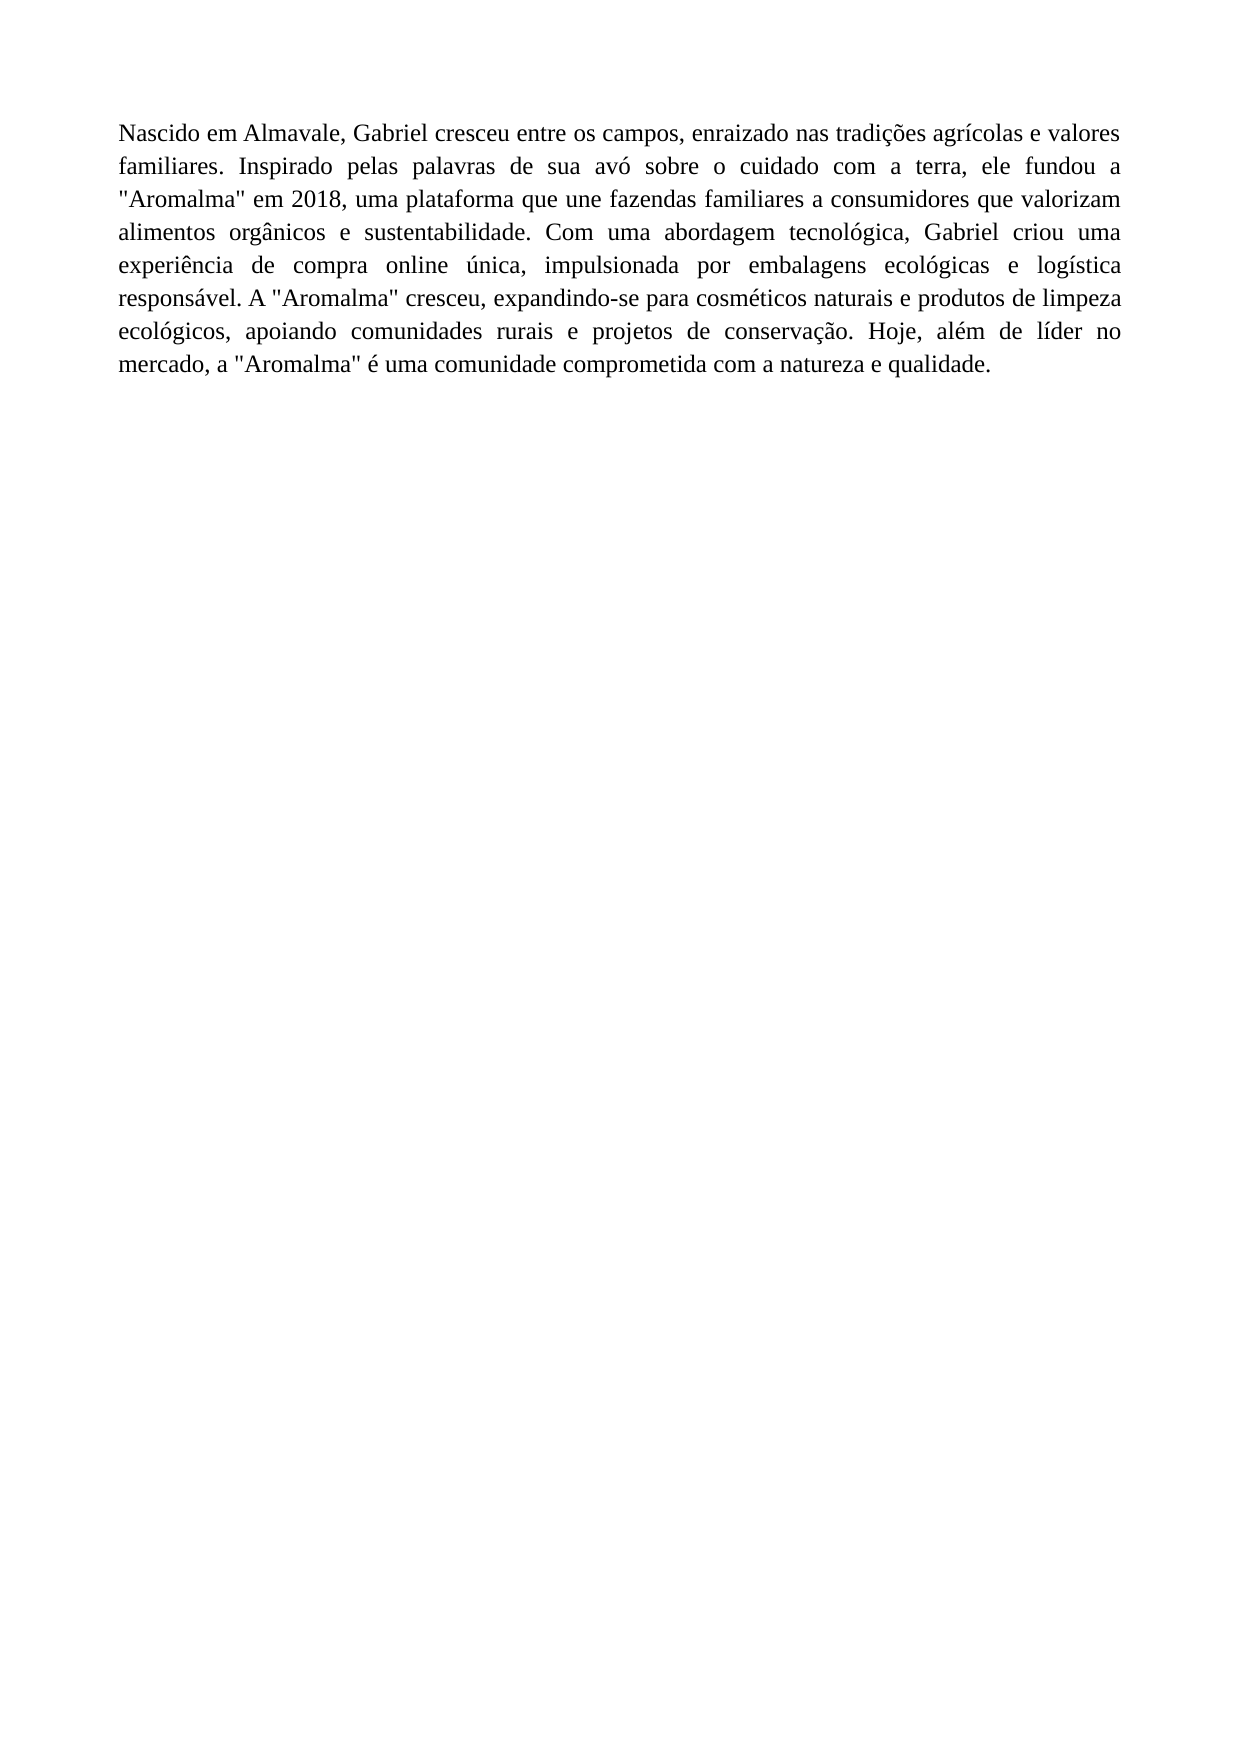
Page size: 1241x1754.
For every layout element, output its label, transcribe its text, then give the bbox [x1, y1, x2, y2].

text Nascido em Almavale, Gabriel cresceu entre os campos, enraizado nas tradições agrícolas e valores familiares. Inspirado pelas palavras de sua avó sobre o cuidado com a terra, ele fundou a "Aromalma" em 2018, uma plataforma que une fazendas familiares a consumidores que valorizam alimentos orgânicos e sustentabilidade. Com uma abordagem tecnológica, Gabriel criou uma experiência de compra online única, impulsionada por embalagens ecológicas e logística responsável. A "Aromalma" cresceu, expandindo-se para cosméticos naturais e produtos de limpeza ecológicos, apoiando comunidades rurais e projetos de conservação. Hoje, além de líder no mercado, a "Aromalma" é uma comunidade comprometida com a natureza e qualidade. [118, 118, 1122, 378]
